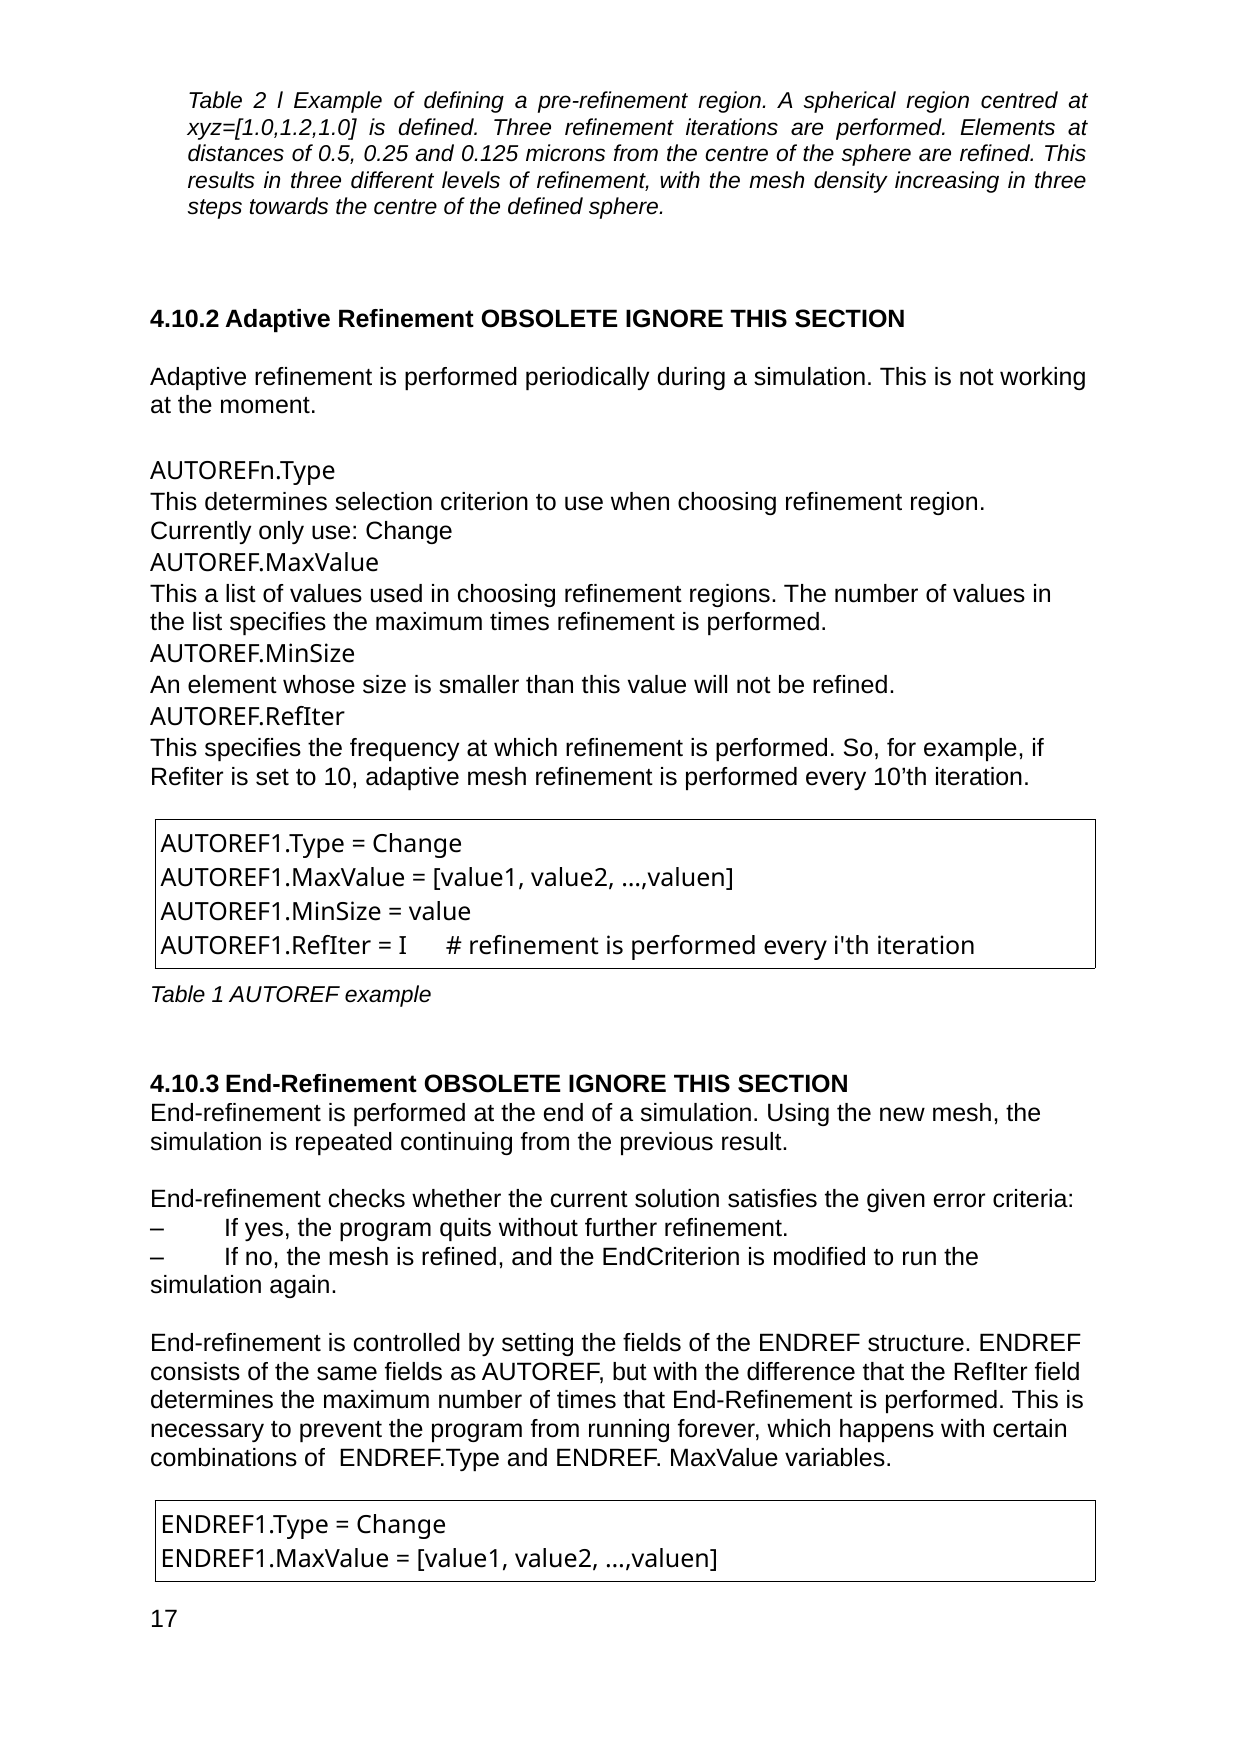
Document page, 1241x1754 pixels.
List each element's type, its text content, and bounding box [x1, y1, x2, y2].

text Table 1 AUTOREF example [150, 981, 1090, 1007]
text End-refinement is performed at the end of a simulation. Using the new mesh, the simulation is repeated continuing from the previous result. [150, 1098, 1090, 1155]
subtitle Adaptive Refinement OBSOLETE IGNORE THIS SECTION [150, 304, 1090, 333]
text This a list of values used in choosing refinement regions. The number of values in the list specifies the maximum times refinement is performed. [150, 579, 1090, 636]
text End-refinement checks whether the current solution satisfies the given error criteria: [150, 1184, 1090, 1213]
text This specifies the frequency at which refinement is performed. So, for example, if Refiter is set to 10, adaptive mesh refinement is performed every 10’th iteration. [150, 733, 1090, 791]
text AUTOREFn.Type [150, 453, 1090, 487]
text This determines selection criterion to use when choosing refinement region. [150, 487, 1090, 516]
text AUTOREF.MaxValue [150, 544, 1090, 579]
text End-refinement is controlled by setting the fields of the ENDREF structure. ENDREF consists of the same fields as AUTOREF, but with the difference that the RefIter field determines the maximum number of times that End-Refinement is performed. This is necessary to prevent the program from running forever, which happens with certain combinations of ENDREF.Type and ENDREF. MaxValue variables. [150, 1328, 1090, 1472]
text AUTOREF.MinSize [150, 636, 1090, 670]
list If yes, the program quits without further refinement. [150, 1213, 1090, 1242]
text An element whose size is smaller than this value will not be refined. [150, 670, 1090, 699]
table_header AUTOREF1.Type = Change AUTOREF1.MaxValue = [value1, value2, …,valuen] AUTOREF1.MinSize = value AUTOREF1.RefIter = I # refinement is performed every i'th iteration [156, 820, 1095, 967]
table_header ENDREF1.Type = Change ENDREF1.MaxValue = [value1, value2, …,valuen] [156, 1501, 1095, 1581]
subtitle End-Refinement OBSOLETE IGNORE THIS SECTION [150, 1069, 1090, 1098]
list If no, the mesh is refined, and the EndCriterion is modified to run the simulation again. [150, 1242, 1090, 1299]
text Table 2 l Example of defining a pre-refinement region. A spherical region centred at xyz=[1.0,1.2,1.0] is defined. Three refinement iterations are performed. Elements at distances of 0.5, 0.25 and 0.125 microns from the centre of the sphere are refined. This results in three different levels of refinement, with the mesh density increasing in three steps towards the centre of the defined sphere. [187, 87, 1090, 219]
text Currently only use: Change [150, 516, 1090, 544]
text Adaptive refinement is performed periodically during a simulation. This is not working at the moment. [150, 361, 1090, 419]
text AUTOREF.RefIter [150, 699, 1090, 733]
